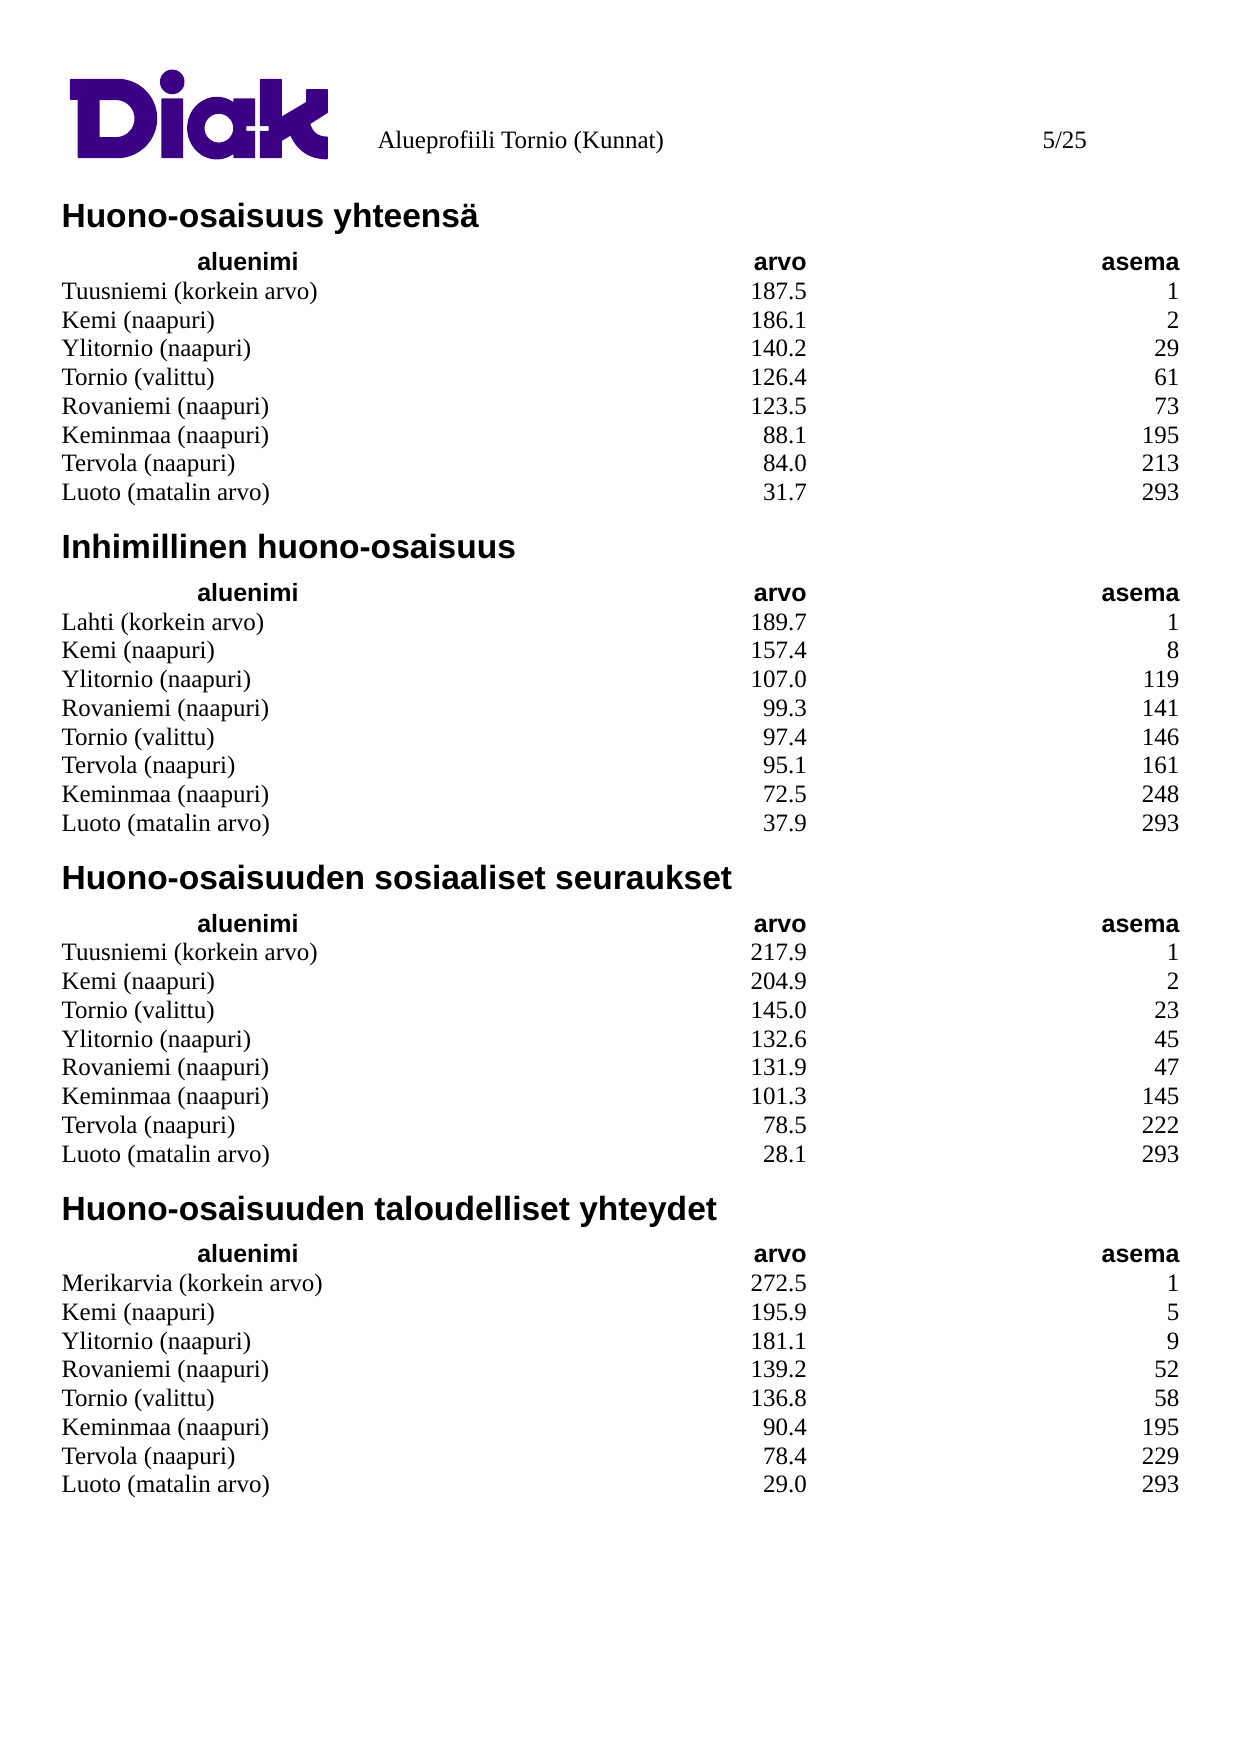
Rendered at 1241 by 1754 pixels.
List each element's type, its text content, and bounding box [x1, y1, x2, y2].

table_cell Ylitornio (naapuri) [61, 1024, 434, 1052]
table_cell 29 [806, 334, 1179, 362]
table_cell 293 [806, 1470, 1179, 1498]
table_cell Kemi (naapuri) [61, 636, 434, 664]
table_cell 107.0 [434, 664, 806, 693]
table_cell 119 [806, 664, 1179, 693]
table_cell 189.7 [434, 607, 806, 636]
table_cell 47 [806, 1053, 1179, 1081]
subtitle Huono-osaisuuden sosiaaliset seuraukset [61, 858, 1179, 896]
table_cell 141 [806, 693, 1179, 722]
table_cell 140.2 [434, 334, 806, 362]
table_cell Tornio (valittu) [61, 1383, 434, 1412]
table_cell Luoto (matalin arvo) [61, 1470, 434, 1498]
table_cell 123.5 [434, 391, 806, 420]
table_cell 72.5 [434, 779, 806, 808]
table_cell Keminmaa (naapuri) [61, 1412, 434, 1441]
table_cell 2 [806, 966, 1179, 995]
table_cell 95.1 [434, 751, 806, 779]
table_cell 293 [806, 808, 1179, 837]
table_cell 248 [806, 779, 1179, 808]
table_header aluenimi [61, 247, 434, 276]
table_cell 31.7 [434, 477, 806, 506]
table_cell 8 [806, 636, 1179, 664]
table_cell Rovaniemi (naapuri) [61, 693, 434, 722]
table_cell 146 [806, 722, 1179, 751]
table_cell Tervola (naapuri) [61, 751, 434, 779]
table_header arvo [434, 909, 806, 937]
table_cell Ylitornio (naapuri) [61, 1326, 434, 1354]
table_cell 28.1 [434, 1139, 806, 1167]
table_cell 145.0 [434, 995, 806, 1024]
table_cell Luoto (matalin arvo) [61, 477, 434, 506]
table_cell Keminmaa (naapuri) [61, 420, 434, 448]
table_cell 52 [806, 1355, 1179, 1383]
table_header aluenimi [61, 1240, 434, 1268]
table_cell 187.5 [434, 276, 806, 305]
table_cell Rovaniemi (naapuri) [61, 1053, 434, 1081]
table_cell 45 [806, 1024, 1179, 1052]
table_cell 97.4 [434, 722, 806, 751]
table_cell Tornio (valittu) [61, 722, 434, 751]
table_cell 78.4 [434, 1441, 806, 1469]
table_cell Rovaniemi (naapuri) [61, 1355, 434, 1383]
table_cell 88.1 [434, 420, 806, 448]
table_header asema [806, 1240, 1179, 1268]
table_cell Luoto (matalin arvo) [61, 808, 434, 837]
table_cell 84.0 [434, 449, 806, 477]
table_cell Kemi (naapuri) [61, 1297, 434, 1326]
table_cell 99.3 [434, 693, 806, 722]
table_header asema [806, 247, 1179, 276]
table_cell Tuusniemi (korkein arvo) [61, 276, 434, 305]
table_cell 181.1 [434, 1326, 806, 1354]
table_cell 131.9 [434, 1053, 806, 1081]
table_cell 73 [806, 391, 1179, 420]
table_cell 78.5 [434, 1110, 806, 1139]
table_cell 293 [806, 1139, 1179, 1167]
table_header asema [806, 909, 1179, 937]
table_cell Tornio (valittu) [61, 995, 434, 1024]
table_header arvo [434, 578, 806, 607]
table_cell 157.4 [434, 636, 806, 664]
table_cell Keminmaa (naapuri) [61, 1081, 434, 1110]
table_cell 272.5 [434, 1268, 806, 1297]
table_cell 1 [806, 938, 1179, 966]
table_cell 136.8 [434, 1383, 806, 1412]
table_cell 204.9 [434, 966, 806, 995]
table_header asema [806, 578, 1179, 607]
table_cell 1 [806, 276, 1179, 305]
table_cell 217.9 [434, 938, 806, 966]
table_cell 195 [806, 420, 1179, 448]
table_cell 161 [806, 751, 1179, 779]
table_cell Tervola (naapuri) [61, 449, 434, 477]
table_cell 145 [806, 1081, 1179, 1110]
table_header aluenimi [61, 578, 434, 607]
table_cell 1 [806, 1268, 1179, 1297]
table_cell 29.0 [434, 1470, 806, 1498]
table_cell Rovaniemi (naapuri) [61, 391, 434, 420]
table_cell 195 [806, 1412, 1179, 1441]
table_cell Tuusniemi (korkein arvo) [61, 938, 434, 966]
table_cell 1 [806, 607, 1179, 636]
table_cell Kemi (naapuri) [61, 305, 434, 333]
table_cell 23 [806, 995, 1179, 1024]
table_cell Merikarvia (korkein arvo) [61, 1268, 434, 1297]
table_cell 101.3 [434, 1081, 806, 1110]
table_cell 186.1 [434, 305, 806, 333]
table_cell Tervola (naapuri) [61, 1441, 434, 1469]
table_cell Lahti (korkein arvo) [61, 607, 434, 636]
table_cell Tervola (naapuri) [61, 1110, 434, 1139]
subtitle Huono-osaisuus yhteensä [61, 196, 1179, 235]
table_cell 58 [806, 1383, 1179, 1412]
table_cell Tornio (valittu) [61, 362, 434, 391]
table_cell Kemi (naapuri) [61, 966, 434, 995]
table_cell 132.6 [434, 1024, 806, 1052]
table_header arvo [434, 247, 806, 276]
table_cell 90.4 [434, 1412, 806, 1441]
table_cell 9 [806, 1326, 1179, 1354]
table_cell 139.2 [434, 1355, 806, 1383]
table_cell 213 [806, 449, 1179, 477]
table_cell Luoto (matalin arvo) [61, 1139, 434, 1167]
table_header aluenimi [61, 909, 434, 937]
table_cell Ylitornio (naapuri) [61, 664, 434, 693]
table_cell 37.9 [434, 808, 806, 837]
table_cell 293 [806, 477, 1179, 506]
table_header arvo [434, 1240, 806, 1268]
subtitle Inhimillinen huono-osaisuus [61, 527, 1179, 566]
table_cell 2 [806, 305, 1179, 333]
table_cell 229 [806, 1441, 1179, 1469]
table_cell 61 [806, 362, 1179, 391]
table_cell 222 [806, 1110, 1179, 1139]
table_cell 5 [806, 1297, 1179, 1326]
table_cell 126.4 [434, 362, 806, 391]
table_cell 195.9 [434, 1297, 806, 1326]
table_cell Ylitornio (naapuri) [61, 334, 434, 362]
subtitle Huono-osaisuuden taloudelliset yhteydet [61, 1188, 1179, 1227]
table_cell Keminmaa (naapuri) [61, 779, 434, 808]
